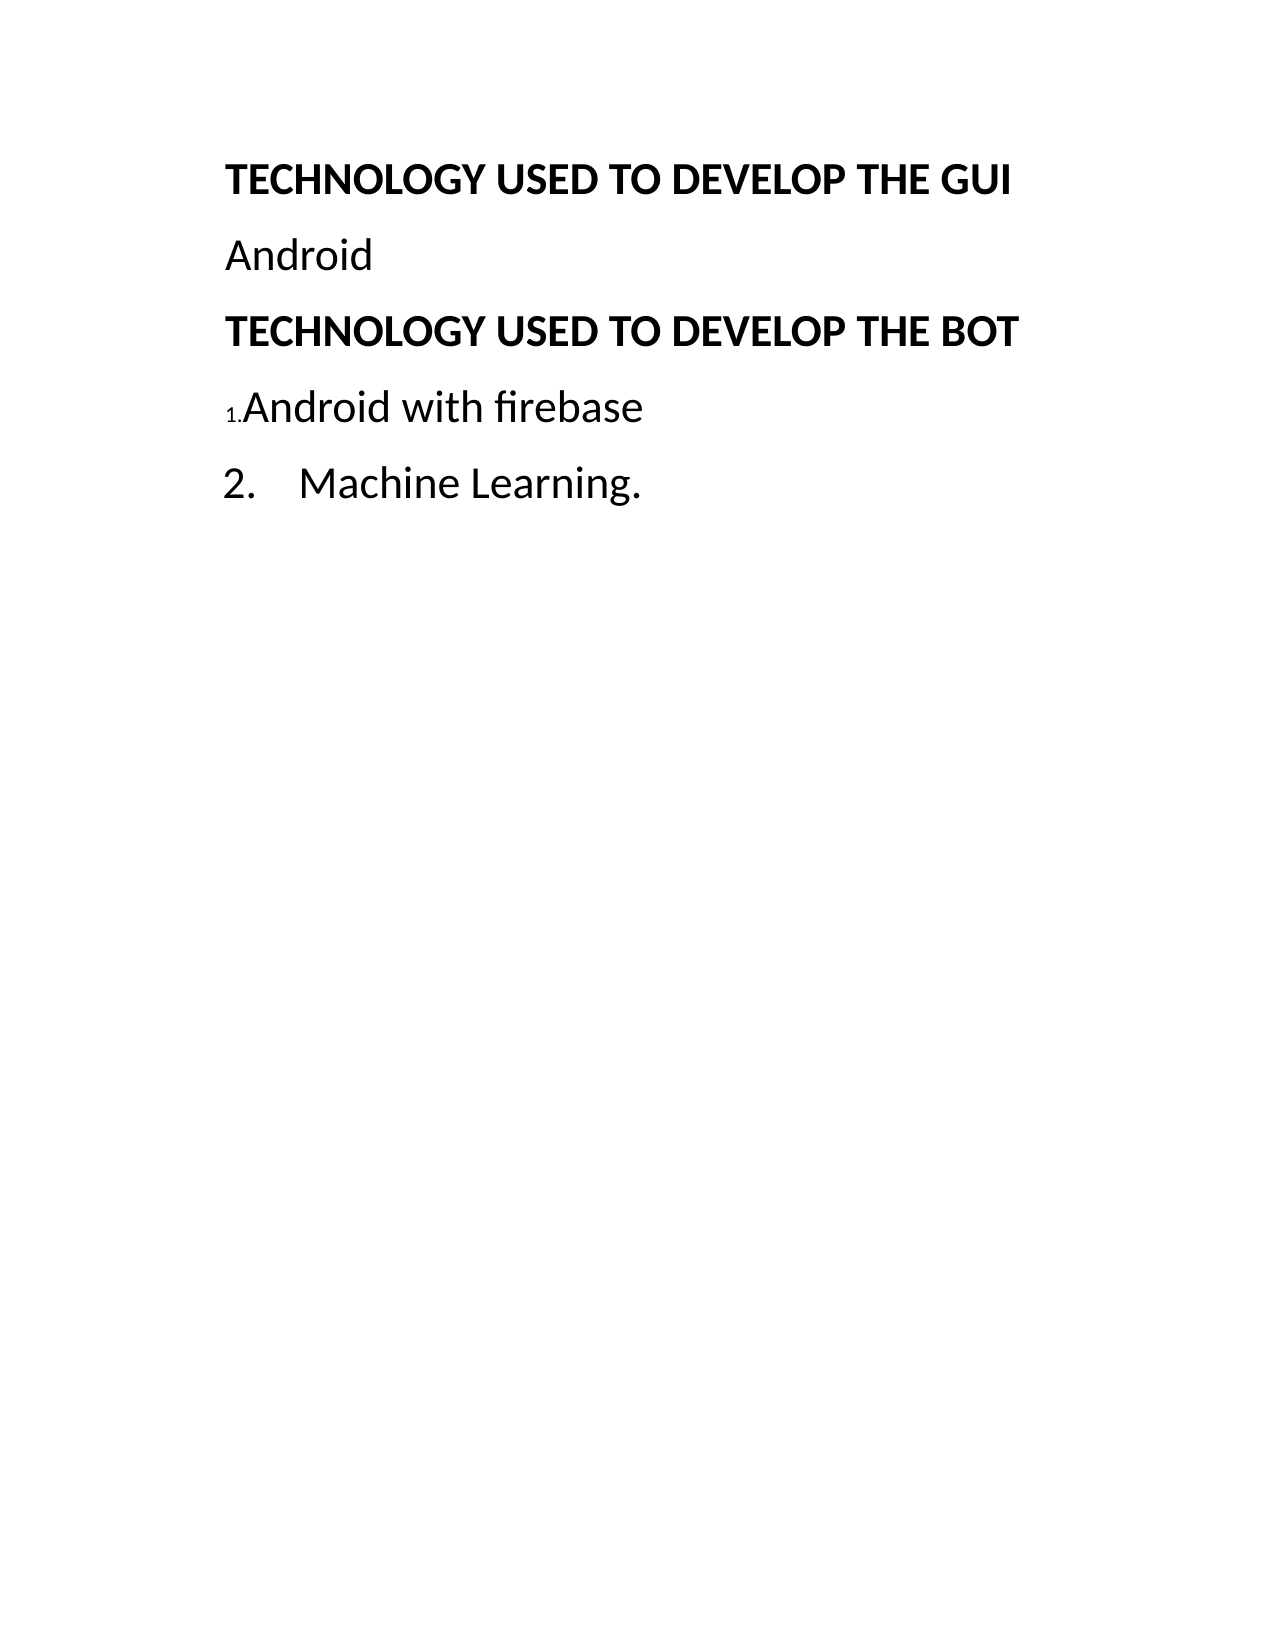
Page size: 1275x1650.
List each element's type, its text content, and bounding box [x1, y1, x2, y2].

list Android with firebase [225, 378, 1125, 434]
text TECHNOLOGY USED TO DEVELOP THE GUI [150, 150, 1125, 206]
text TECHNOLOGY USED TO DEVELOP THE BOT [150, 302, 1125, 358]
list 2. Machine Learning. [150, 454, 1125, 510]
text Android [150, 226, 1125, 282]
